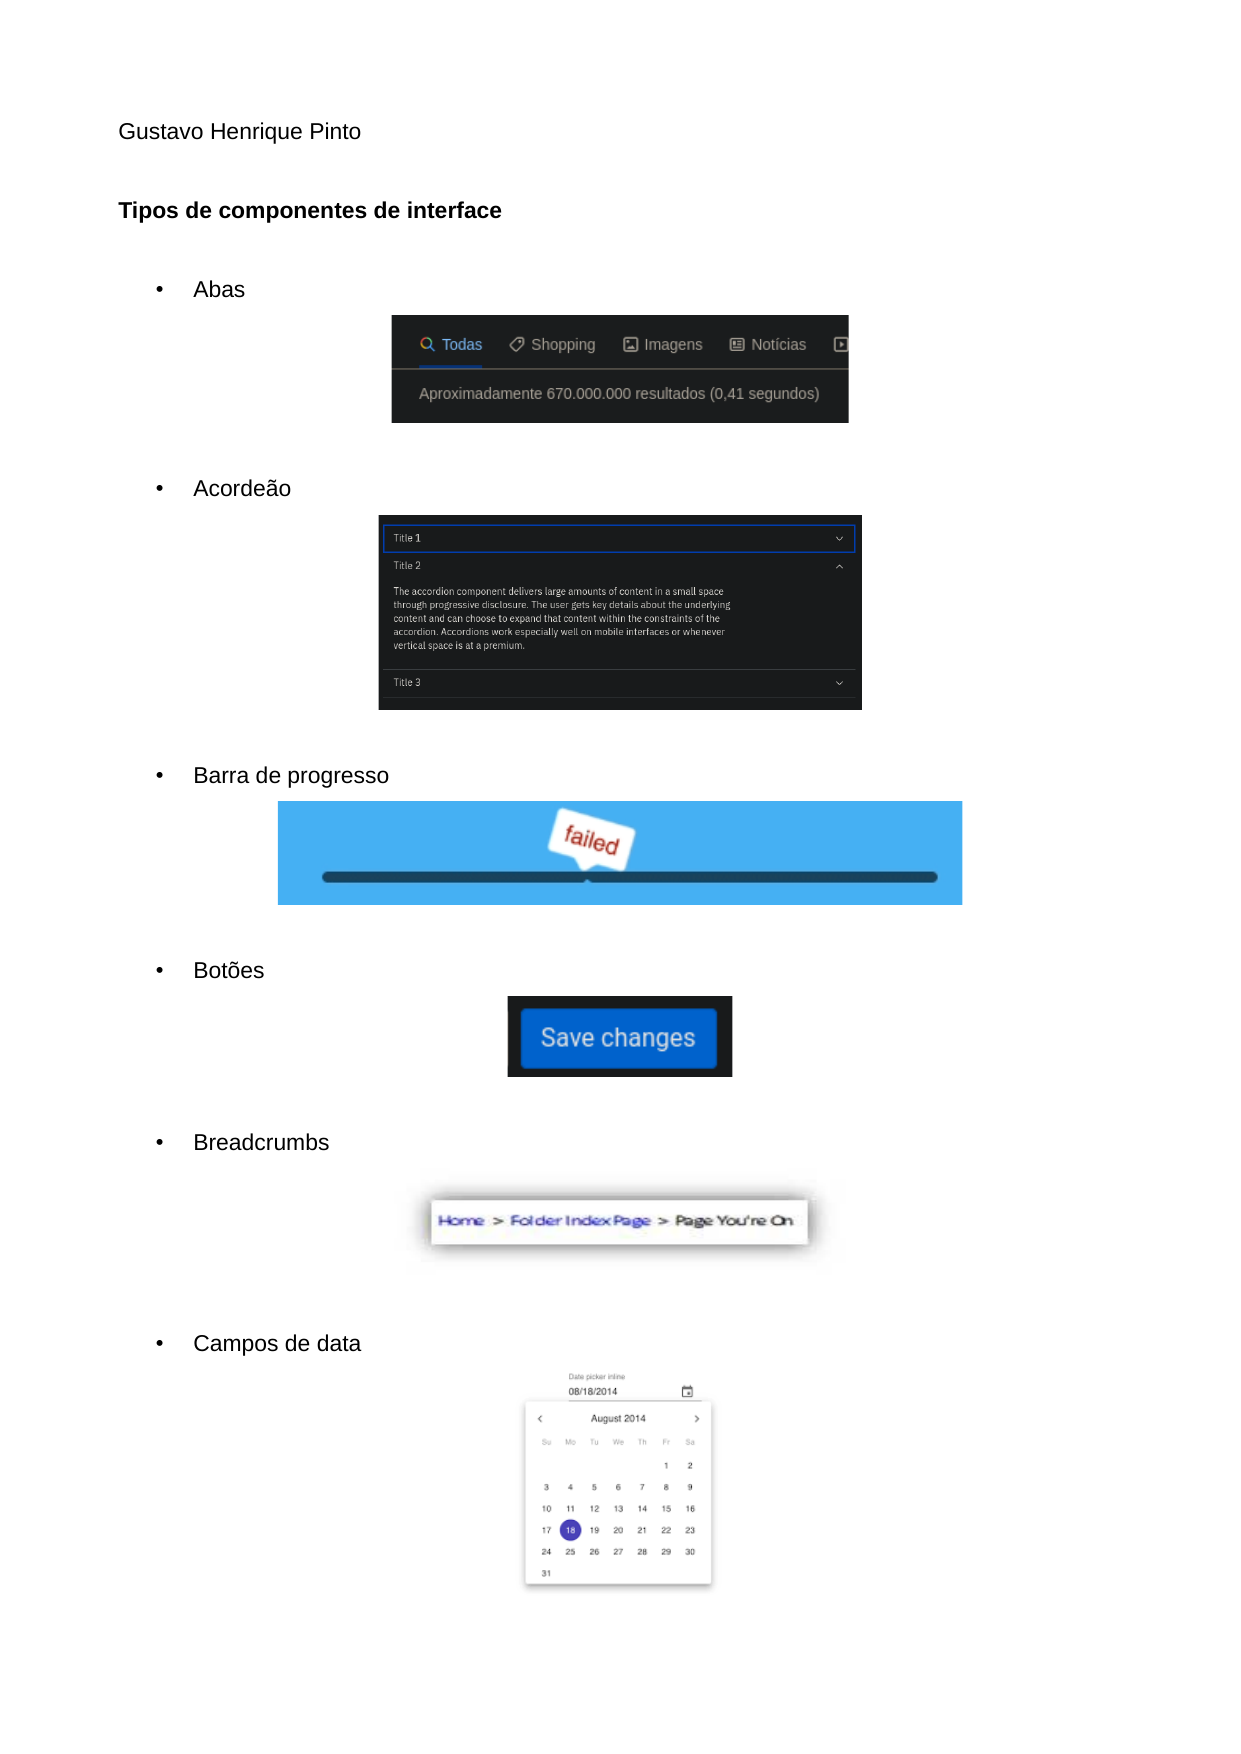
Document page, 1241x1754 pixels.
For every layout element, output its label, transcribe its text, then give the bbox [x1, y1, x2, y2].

list Botões [156, 957, 1122, 984]
list Campos de data [156, 1329, 1122, 1356]
picture [393, 1168, 847, 1277]
picture [507, 996, 733, 1077]
text Tipos de componentes de interface [118, 197, 1122, 223]
picture [391, 315, 849, 423]
list Abas [156, 276, 1122, 302]
picture [277, 801, 963, 905]
picture [378, 515, 862, 710]
text Gustavo Henrique Pinto [118, 118, 1122, 144]
list Acordeão [156, 475, 1122, 502]
picture [482, 1369, 758, 1596]
list Barra de progresso [156, 762, 1122, 788]
list Breadcrumbs [156, 1129, 1122, 1156]
